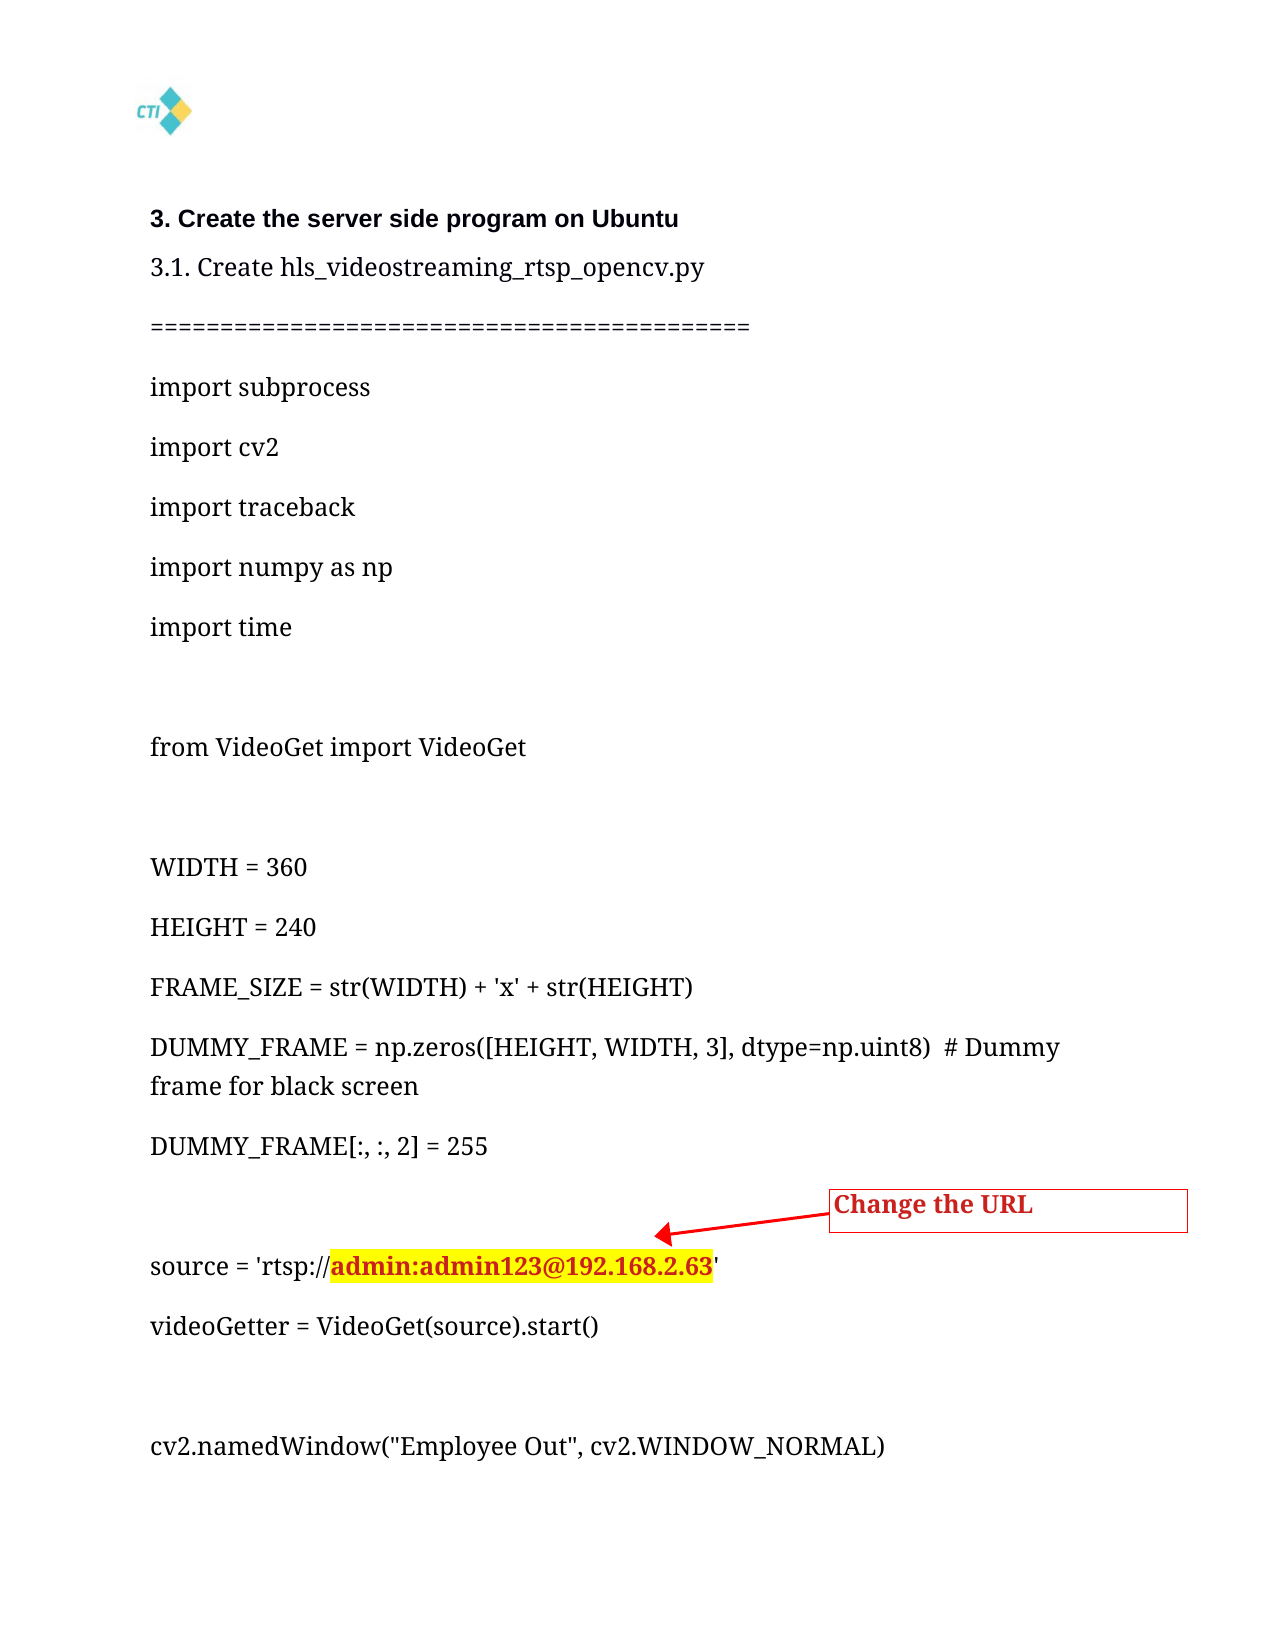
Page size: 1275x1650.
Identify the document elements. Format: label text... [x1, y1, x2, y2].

text DUMMY_FRAME[:, :, 2] = 255 [150, 1128, 1125, 1163]
text import cv2 [150, 429, 1125, 463]
text import time [150, 609, 1125, 643]
text cv2.namedWindow("Employee Out", cv2.WINDOW_NORMAL) [150, 1428, 1125, 1463]
text 3.1. Create hls_videostreaming_rtsp_opencv.py [150, 249, 1125, 283]
picture [134, 75, 192, 137]
text HEIGHT = 240 [150, 909, 1125, 943]
text WIDTH = 360 [150, 849, 1125, 883]
subtitle 3. Create the server side program on Ubuntu [150, 204, 1125, 233]
text import subprocess [150, 369, 1125, 403]
text from VideoGet import VideoGet [150, 729, 1125, 763]
text import numpy as np [150, 549, 1125, 583]
text videoGetter = VideoGet(source).start() [150, 1308, 1125, 1343]
text source = 'rtsp://admin:admin123@192.168.2.63' [150, 1248, 1125, 1283]
text DUMMY_FRAME = np.zeros([HEIGHT, WIDTH, 3], dtype=np.uint8) # Dummy frame for black screen [150, 1029, 1125, 1103]
text import traceback [150, 489, 1125, 523]
text FRAME_SIZE = str(WIDTH) + 'x' + str(HEIGHT) [150, 969, 1125, 1003]
text =========================================== [150, 309, 1125, 343]
